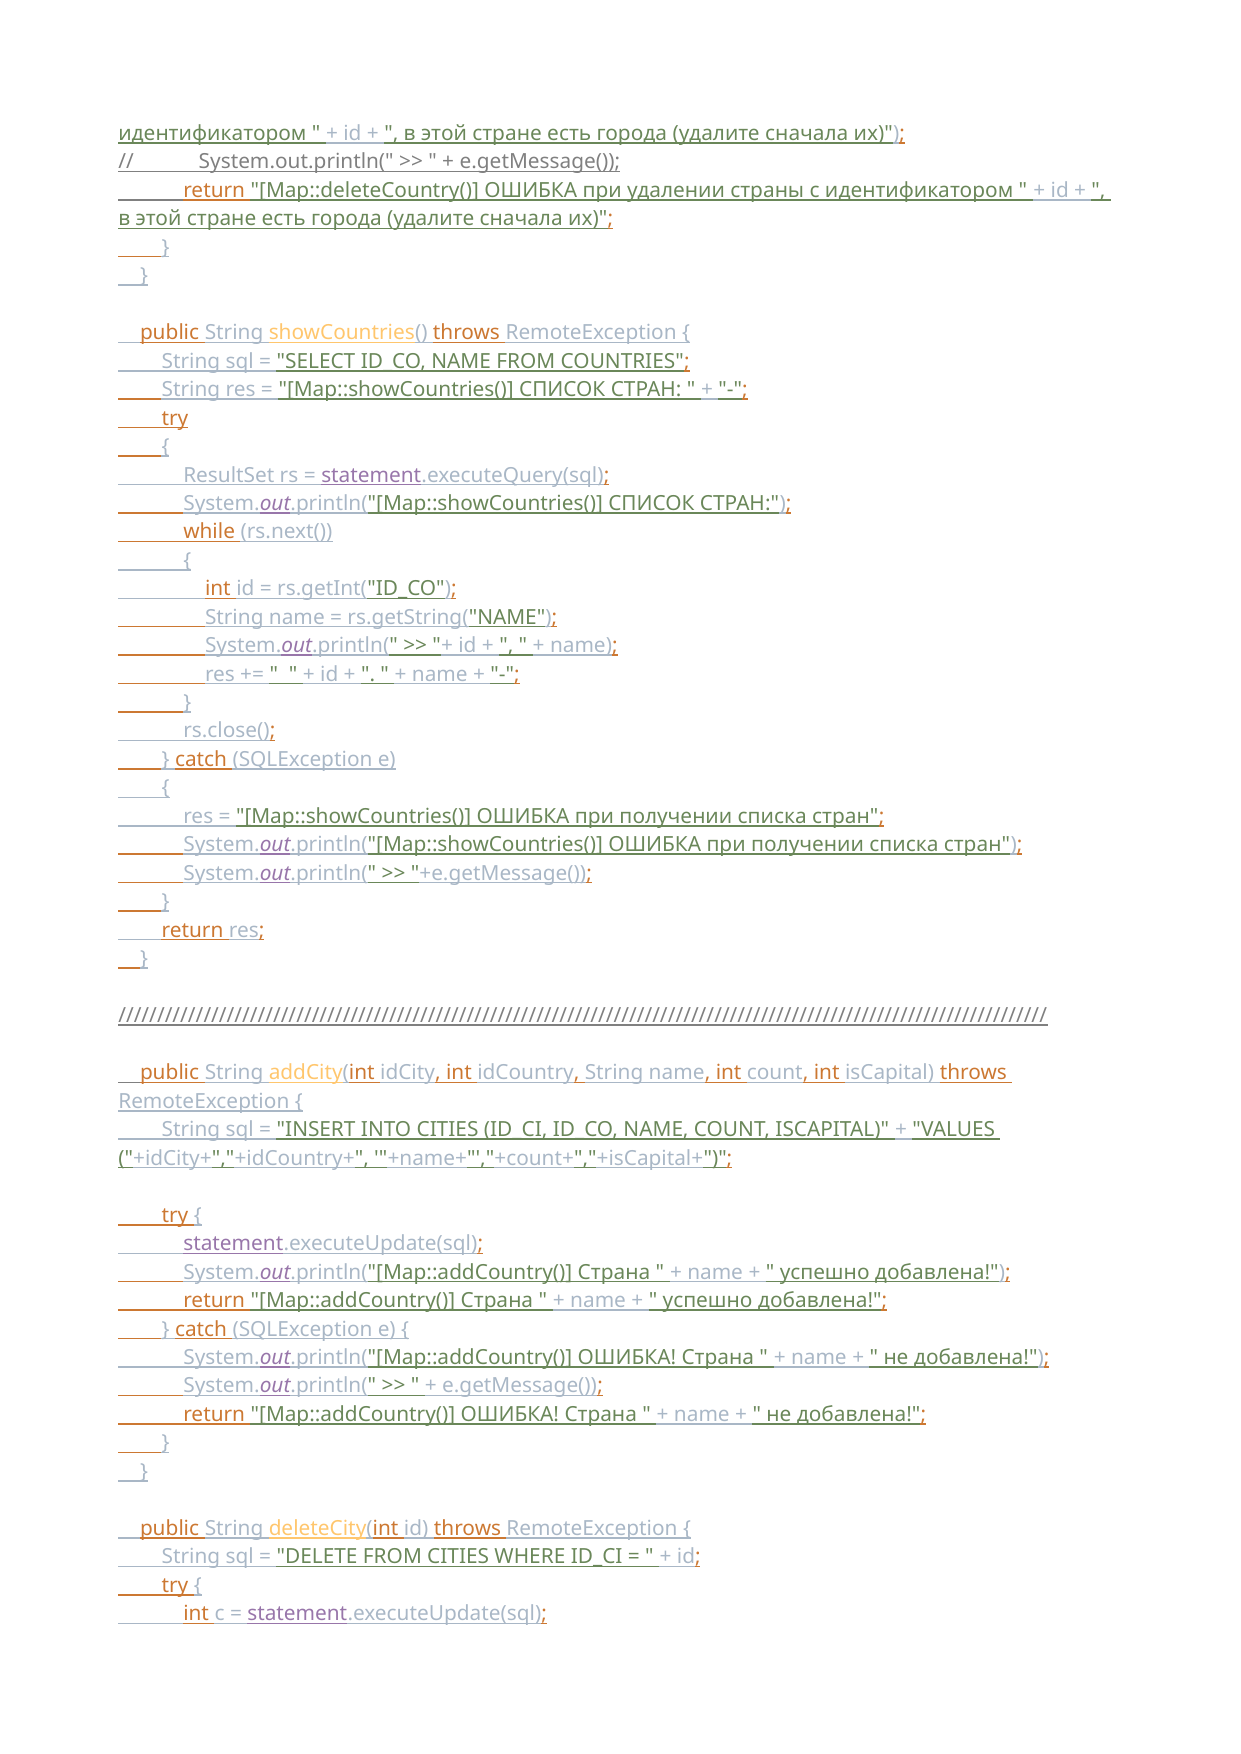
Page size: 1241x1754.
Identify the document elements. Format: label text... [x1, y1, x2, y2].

text идентификатором " + id + ", в этой стране есть города (удалите сначала их)"); // System.out.println(" >> " + e.getMessage()); return "[Map::deleteCountry()] ОШИБКА при удалении страны с идентификатором " + id + ", в этой стране есть города (удалите сначала их)"; } } public String showCountries() throws RemoteException { String sql = "SELECT ID_CO, NAME FROM COUNTRIES"; String res = "[Map::showCountries()] СПИСОК СТРАН: " + "-"; try { ResultSet rs = statement.executeQuery(sql); System.out.println("[Map::showCountries()] СПИСОК СТРАН:"); while (rs.next()) { int id = rs.getInt("ID_CO"); String name = rs.getString("NAME"); System.out.println(" >> "+ id + ", " + name); res += " " + id + ". " + name + "-"; } rs.close(); } catch (SQLException e) { res = "[Map::showCountries()] ОШИБКА при получении списка стран"; System.out.println("[Map::showCountries()] ОШИБКА при получении списка стран"); System.out.println(" >> "+e.getMessage()); } return res; } //////////////////////////////////////////////////////////////////////////////////////////////////////////////////////// public String addCity(int idCity, int idCountry, String name, int count, int isCapital) throws RemoteException { String sql = "INSERT INTO CITIES (ID_CI, ID_CO, NAME, COUNT, ISCAPITAL)" + "VALUES ("+idCity+","+idCountry+", '"+name+"',"+count+","+isCapital+")"; try { statement.executeUpdate(sql); System.out.println("[Map::addCountry()] Страна " + name + " успешно добавлена!"); return "[Map::addCountry()] Страна " + name + " успешно добавлена!"; } catch (SQLException e) { System.out.println("[Map::addCountry()] ОШИБКА! Страна " + name + " не добавлена!"); System.out.println(" >> " + e.getMessage()); return "[Map::addCountry()] ОШИБКА! Страна " + name + " не добавлена!"; } } public String deleteCity(int id) throws RemoteException { String sql = "DELETE FROM CITIES WHERE ID_CI = " + id; try { int c = statement.executeUpdate(sql); [118, 118, 1122, 1627]
